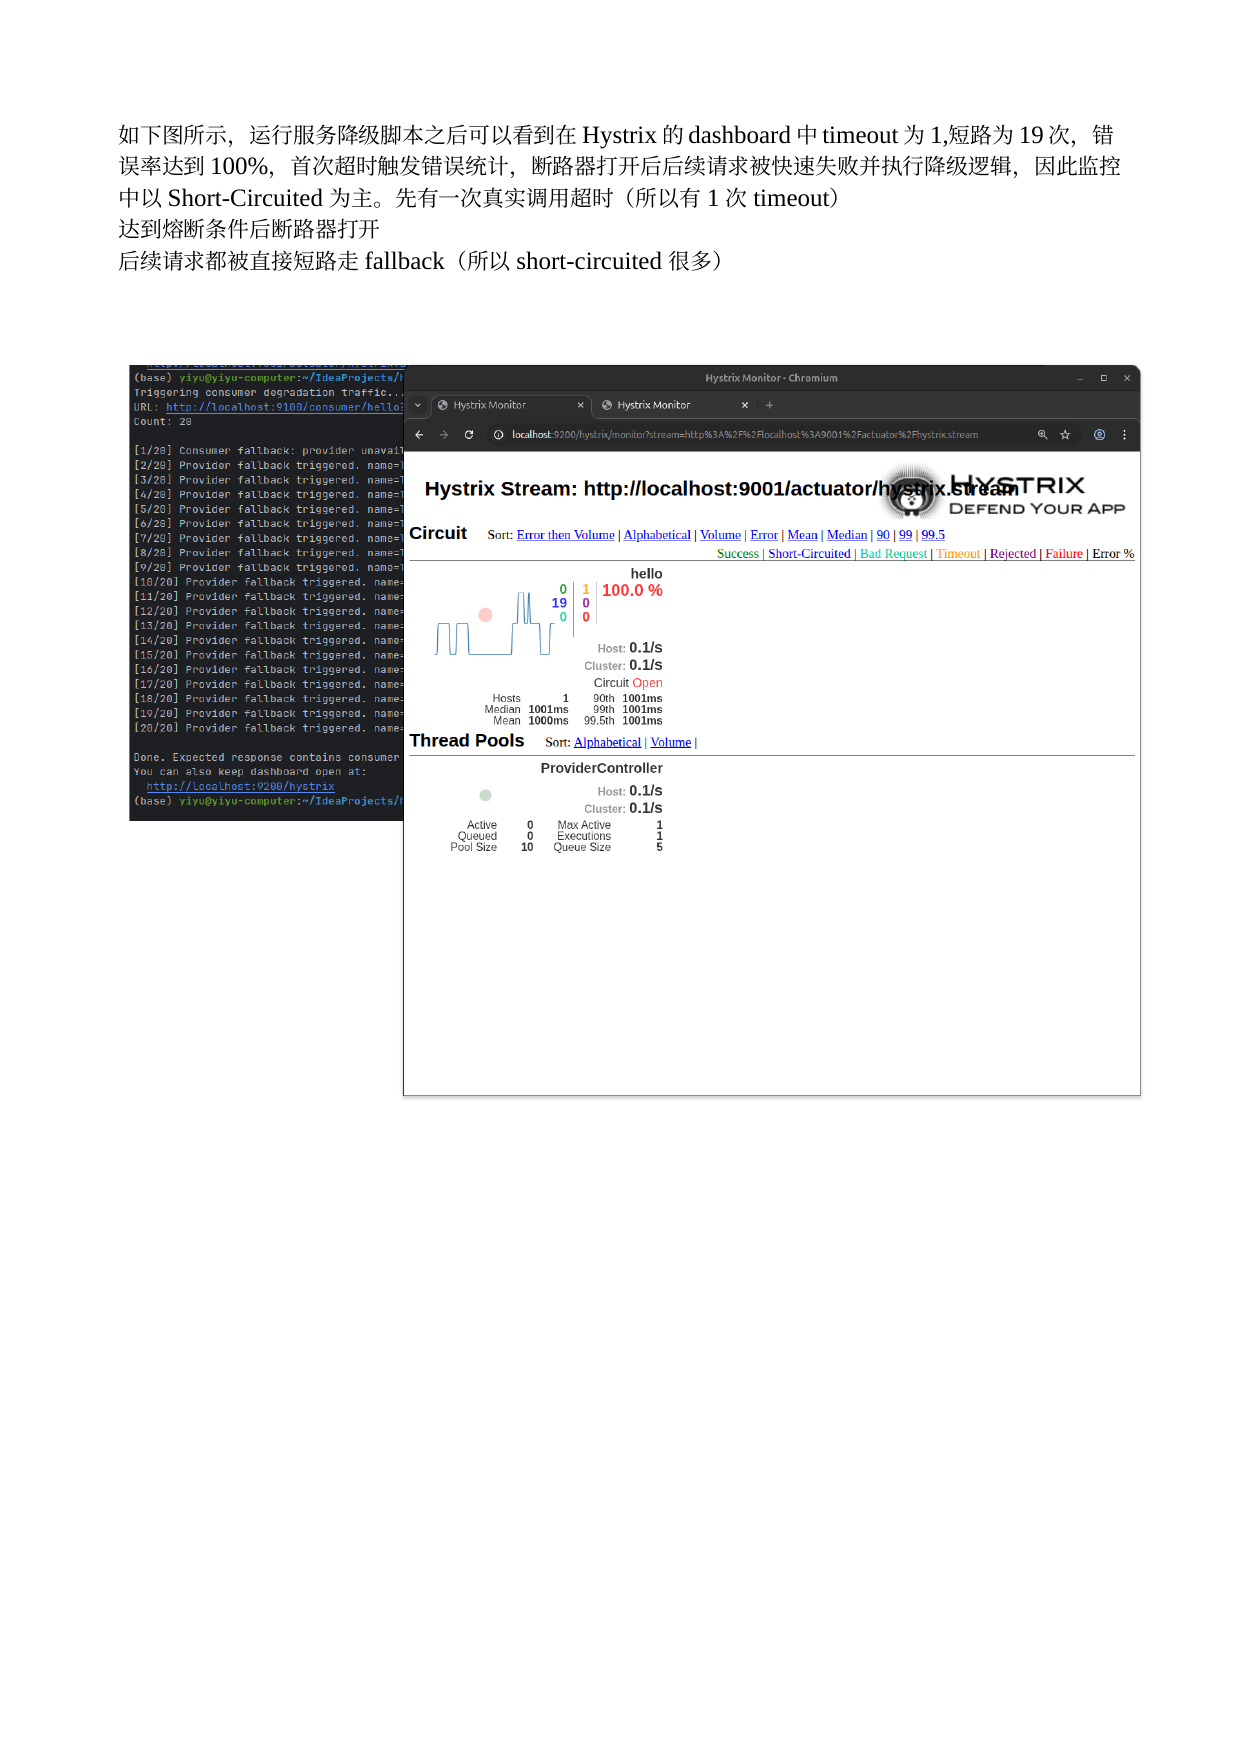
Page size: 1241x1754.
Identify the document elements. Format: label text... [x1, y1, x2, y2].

text 达到熔断条件后断路器打开 [118, 212, 1122, 244]
picture [129, 357, 1149, 1107]
text 如下图所示，运行服务降级脚本之后可以看到在Hystrix的dashboard中timeout为1,短路为19次，错误率达到100%，首次超时触发错误统计，断路器打开后后续请求被快速失败并执行降级逻辑，因此监控中以 Short-Circuited 为主。先有一次真实调用超时（所以有 1 次 timeout） [118, 118, 1122, 212]
text 后续请求都被直接短路走 fallback（所以 short-circuited 很多） [118, 244, 1122, 275]
